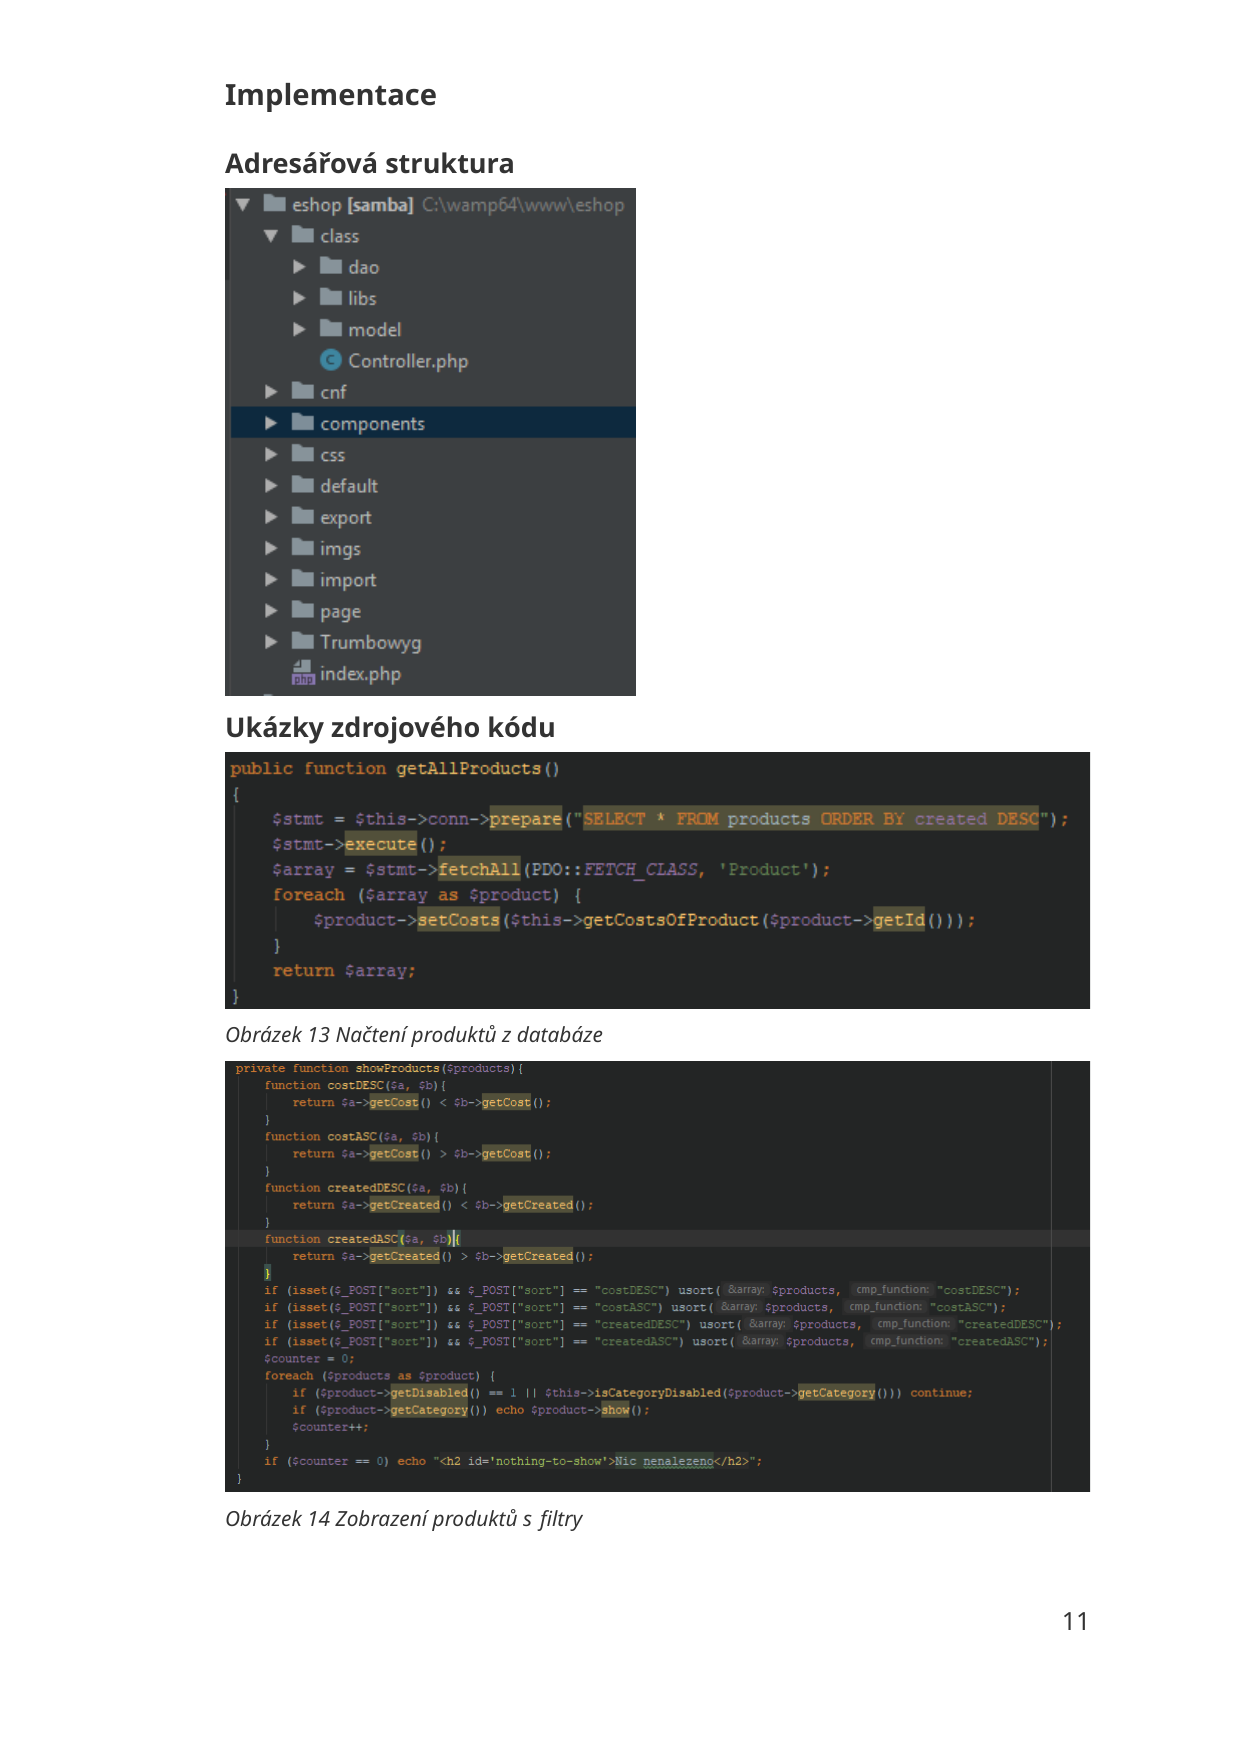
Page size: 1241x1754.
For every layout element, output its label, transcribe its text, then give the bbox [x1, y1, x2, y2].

subtitle Adresářová struktura [225, 145, 1090, 182]
subtitle Ukázky zdrojového kódu [225, 709, 1090, 746]
subtitle Implementace [225, 74, 1090, 113]
text Obrázek 14 Zobrazení produktů s filtry [225, 1504, 1090, 1533]
text Obrázek 13 Načtení produktů z databáze [225, 1021, 1090, 1049]
